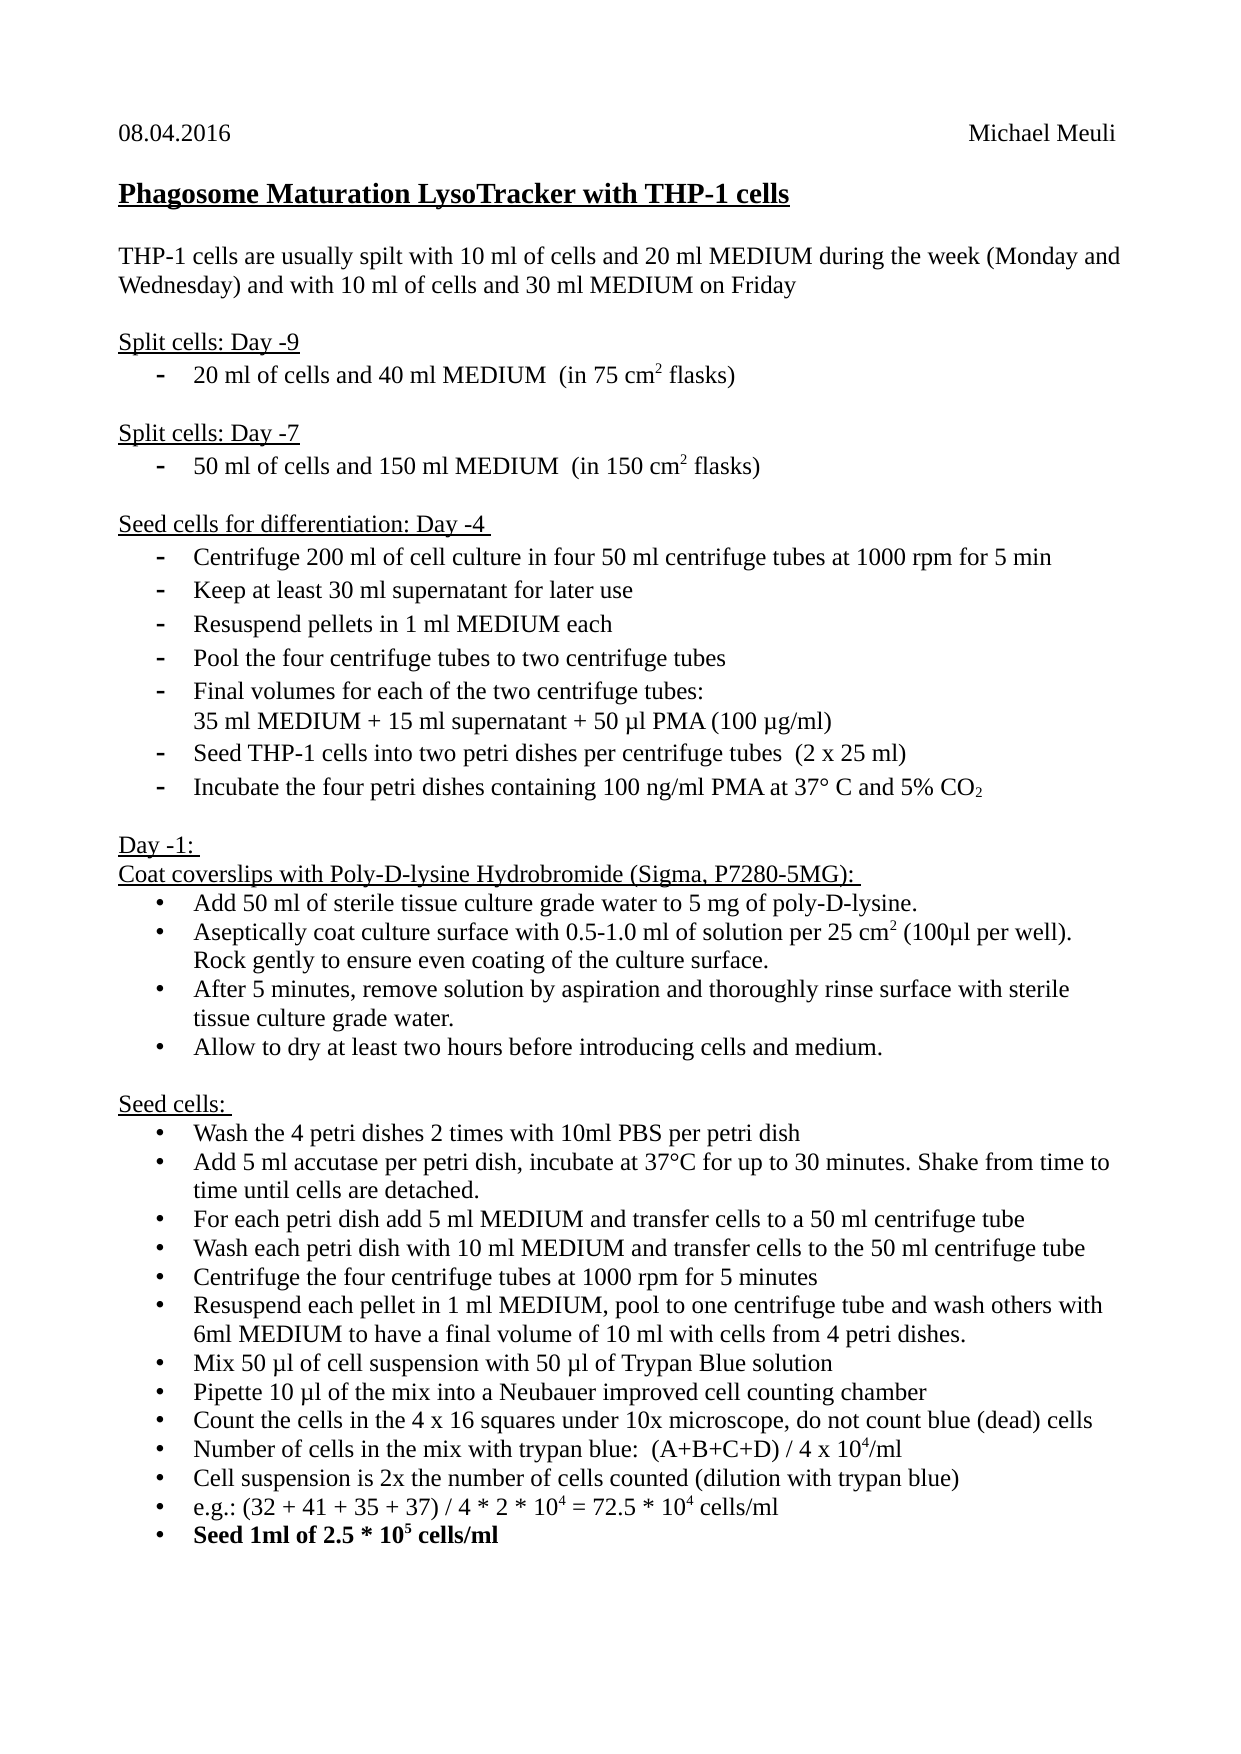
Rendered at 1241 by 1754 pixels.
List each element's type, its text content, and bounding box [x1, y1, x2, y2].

list Aseptically coat culture surface with 0.5-1.0 ml of solution per 25 cm2 (100µl per well). Rock gently to ensure even coating of the culture surface. [156, 917, 1122, 974]
list Wash each petri dish with 10 ml MEDIUM and transfer cells to the 50 ml centrifuge tube [156, 1233, 1122, 1262]
list Keep at least 30 ml supernatant for later use [156, 572, 1189, 605]
list Cell suspension is 2x the number of cells counted (dilution with trypan blue) [156, 1463, 1122, 1492]
list Centrifuge 200 ml of cell culture in four 50 ml centrifuge tubes at 1000 rpm for 5 min [156, 538, 1189, 572]
list Final volumes for each of the two centrifuge tubes: [156, 672, 1189, 706]
list Resuspend pellets in 1 ml MEDIUM each [156, 605, 1189, 639]
list Seed THP-1 cells into two petri dishes per centrifuge tubes (2 x 25 ml) [156, 734, 1189, 768]
list For each petri dish add 5 ml MEDIUM and transfer cells to a 50 ml centrifuge tube [156, 1204, 1122, 1233]
list Count the cells in the 4 x 16 squares under 10x microscope, do not count blue (dead) cells [156, 1405, 1122, 1434]
list Pipette 10 µl of the mix into a Neubauer improved cell counting chamber [156, 1377, 1122, 1405]
text Coat coverslips with Poly-D-lysine Hydrobromide (Sigma, P7280-5MG): [118, 859, 1122, 888]
list Mix 50 µl of cell suspension with 50 µl of Trypan Blue solution [156, 1348, 1122, 1377]
list Wash the 4 petri dishes 2 times with 10ml PBS per petri dish [156, 1118, 1122, 1147]
text Phagosome Maturation LysoTracker with THP-1 cells [118, 176, 1122, 210]
text Seed cells for differentiation: Day -4 [118, 509, 1189, 538]
list Pool the four centrifuge tubes to two centrifuge tubes [156, 639, 1189, 672]
list e.g.: (32 + 41 + 35 + 37) / 4 * 2 * 104 = 72.5 * 104 cells/ml [156, 1492, 1122, 1520]
list Add 50 ml of sterile tissue culture grade water to 5 mg of poly-D-lysine. [156, 888, 1122, 917]
list 20 ml of cells and 40 ml MEDIUM (in 75 cm2 flasks) [156, 356, 1189, 389]
list Seed 1ml of 2.5 * 105 cells/ml [156, 1520, 1122, 1549]
list Resuspend each pellet in 1 ml MEDIUM, pool to one centrifuge tube and wash others with 6ml MEDIUM to have a final volume of 10 ml with cells from 4 petri dishes. [156, 1290, 1122, 1348]
list After 5 minutes, remove solution by aspiration and thoroughly rinse surface with sterile tissue culture grade water. [156, 974, 1122, 1032]
text Split cells: Day -9 [118, 327, 1189, 356]
list Add 5 ml accutase per petri dish, incubate at 37°C for up to 30 minutes. Shake from time to time until cells are detached. [156, 1147, 1122, 1204]
list Incubate the four petri dishes containing 100 ng/ml PMA at 37° C and 5% CO2 [156, 768, 1189, 802]
text Split cells: Day -7 [118, 418, 1189, 447]
list 50 ml of cells and 150 ml MEDIUM (in 150 cm2 flasks) [156, 447, 1189, 481]
text THP-1 cells are usually spilt with 10 ml of cells and 20 ml MEDIUM during the week (Monday and Wednesday) and with 10 ml of cells and 30 ml MEDIUM on Friday [118, 241, 1189, 298]
text Day -1: [118, 830, 1122, 859]
text Seed cells: [118, 1089, 1122, 1118]
text 35 ml MEDIUM + 15 ml supernatant + 50 µl PMA (100 µg/ml) [193, 706, 1189, 734]
list Allow to dry at least two hours before introducing cells and medium. [156, 1032, 1122, 1060]
list Number of cells in the mix with trypan blue: (A+B+C+D) / 4 x 104/ml [156, 1434, 1122, 1463]
list Centrifuge the four centrifuge tubes at 1000 rpm for 5 minutes [156, 1262, 1122, 1290]
